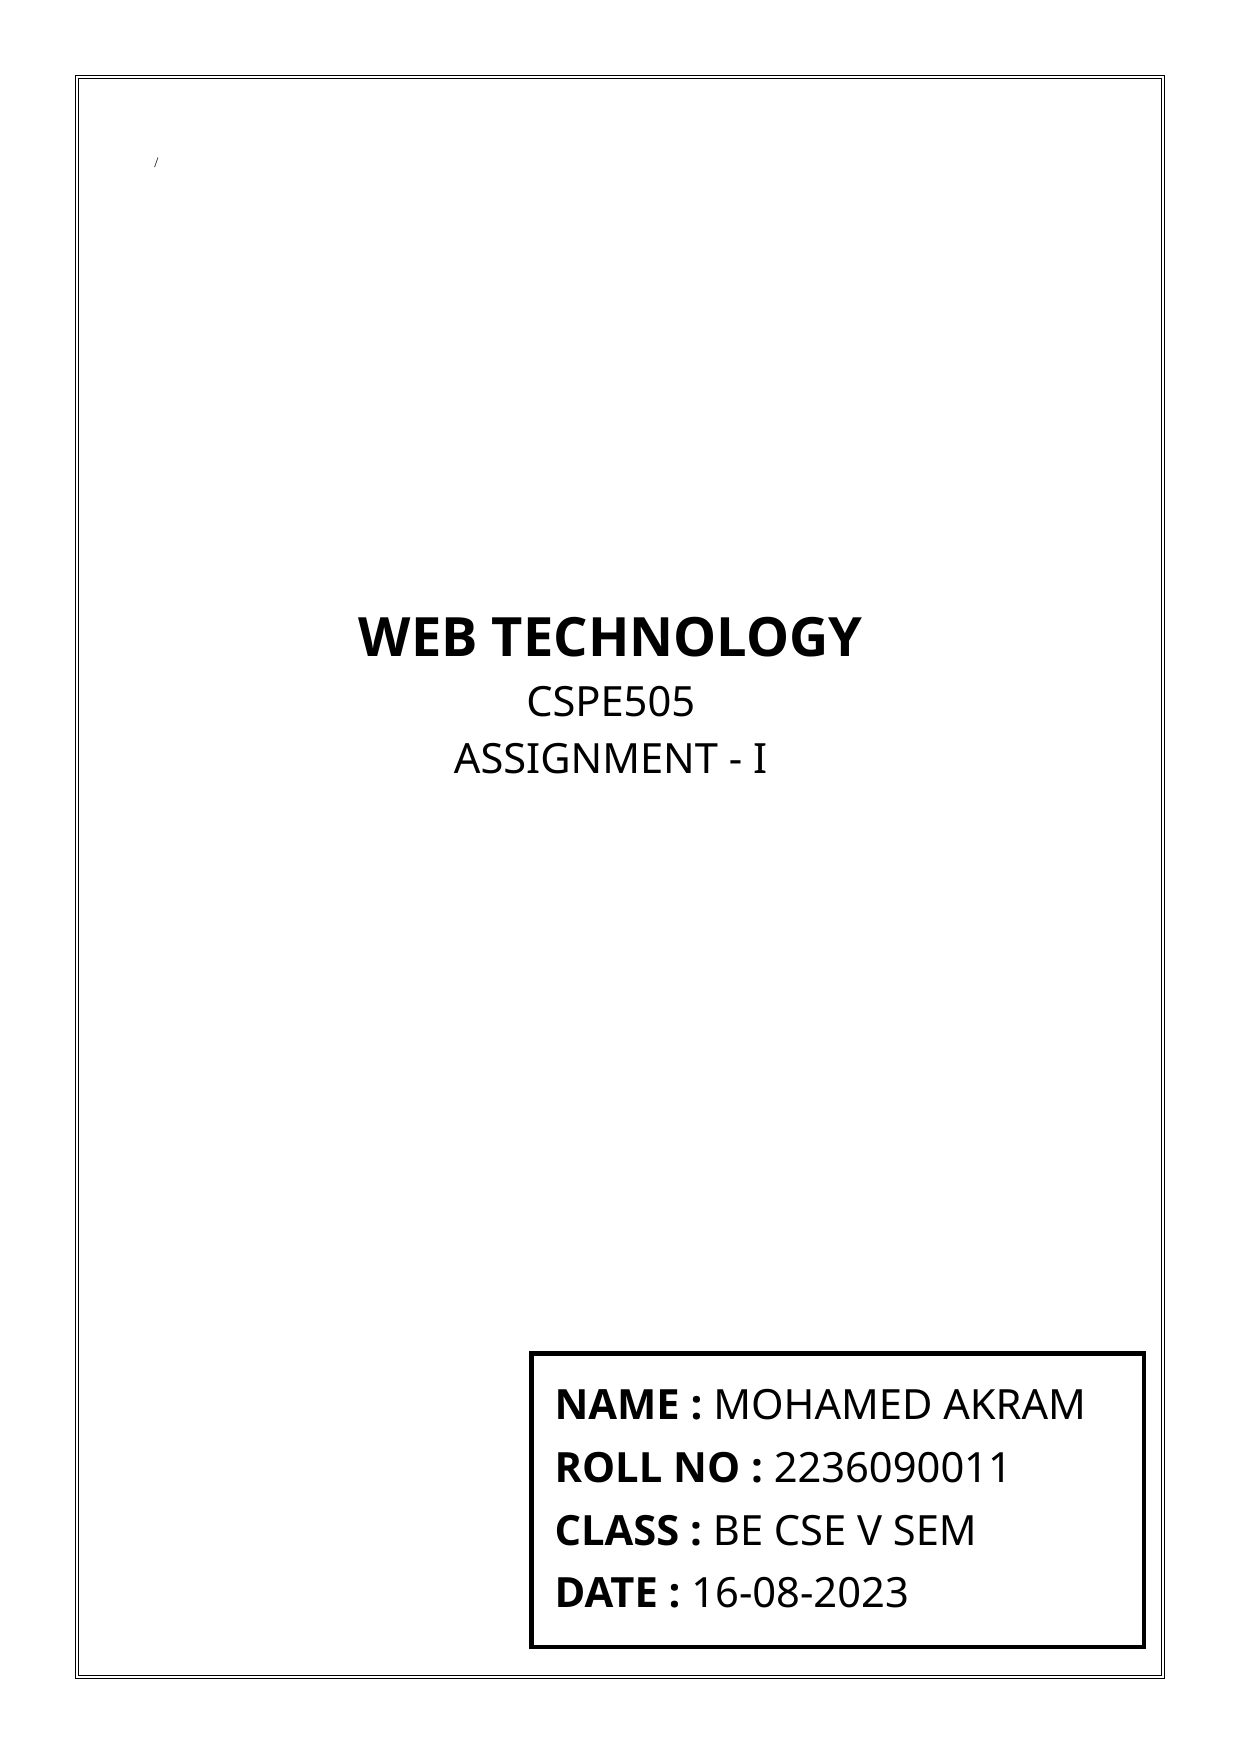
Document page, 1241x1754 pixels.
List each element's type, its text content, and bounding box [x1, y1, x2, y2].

text / [154, 154, 1086, 183]
